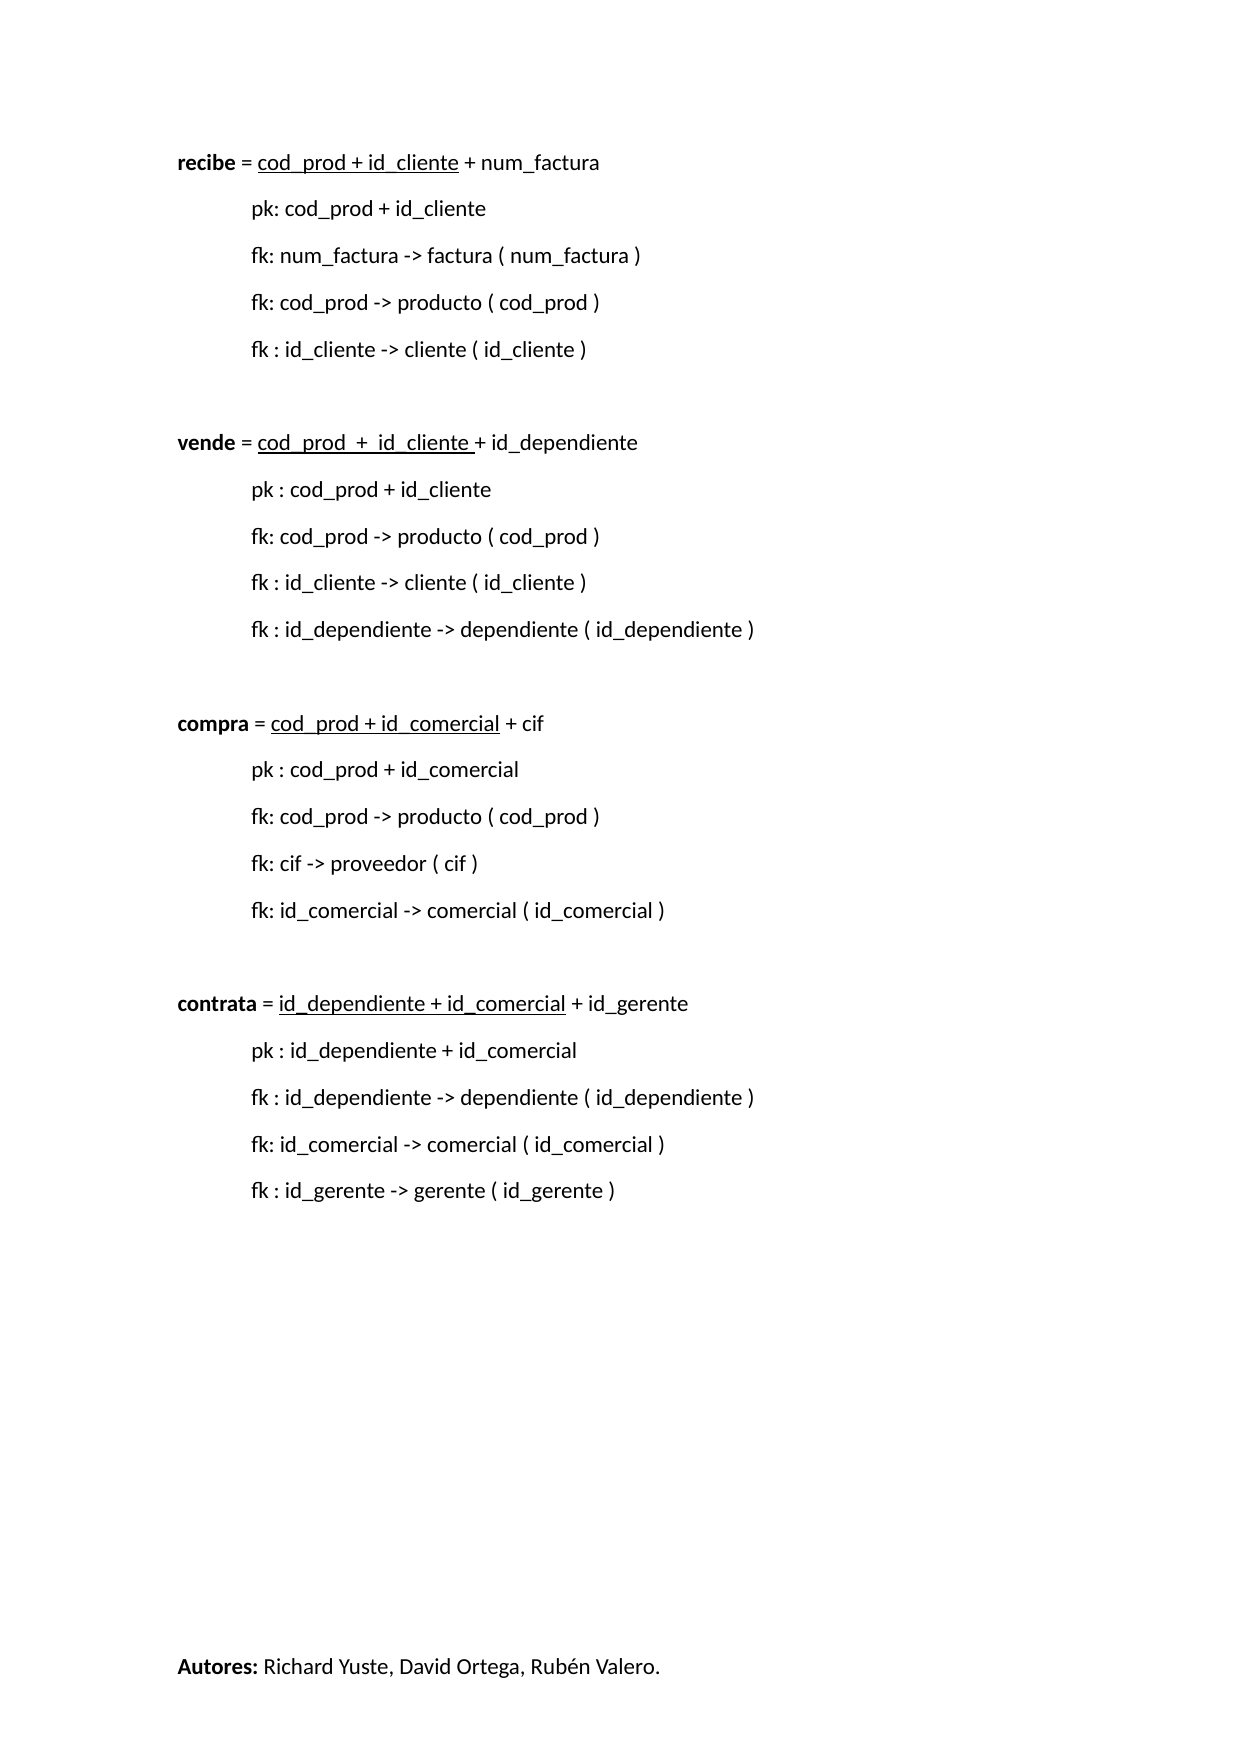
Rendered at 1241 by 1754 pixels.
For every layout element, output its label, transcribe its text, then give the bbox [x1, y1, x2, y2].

text fk: cod_prod -> producto ( cod_prod ) [177, 802, 1063, 830]
text contrata = id_dependiente + id_comercial + id_gerente [177, 989, 1063, 1017]
text pk : cod_prod + id_cliente [177, 475, 1063, 503]
text pk : cod_prod + id_comercial [177, 756, 1063, 784]
text fk: num_factura -> factura ( num_factura ) [177, 241, 1063, 269]
text pk: cod_prod + id_cliente [177, 194, 1063, 222]
text fk : id_cliente -> cliente ( id_cliente ) [177, 568, 1063, 597]
text fk: id_comercial -> comercial ( id_comercial ) [177, 896, 1063, 924]
text compra = cod_prod + id_comercial + cif [177, 709, 1063, 737]
text fk : id_cliente -> cliente ( id_cliente ) [177, 335, 1063, 363]
text fk: cod_prod -> producto ( cod_prod ) [177, 522, 1063, 550]
text fk : id_dependiente -> dependiente ( id_dependiente ) [177, 1083, 1063, 1111]
text fk: cod_prod -> producto ( cod_prod ) [177, 288, 1063, 316]
text fk: id_comercial -> comercial ( id_comercial ) [177, 1130, 1063, 1158]
text pk : id_dependiente + id_comercial [177, 1036, 1063, 1064]
text vende = cod_prod + id_cliente + id_dependiente [177, 428, 1063, 456]
text fk: cif -> proveedor ( cif ) [177, 849, 1063, 877]
text fk : id_gerente -> gerente ( id_gerente ) [177, 1177, 1063, 1204]
text fk : id_dependiente -> dependiente ( id_dependiente ) [177, 615, 1063, 643]
text recibe = cod_prod + id_cliente + num_factura [177, 148, 1063, 176]
